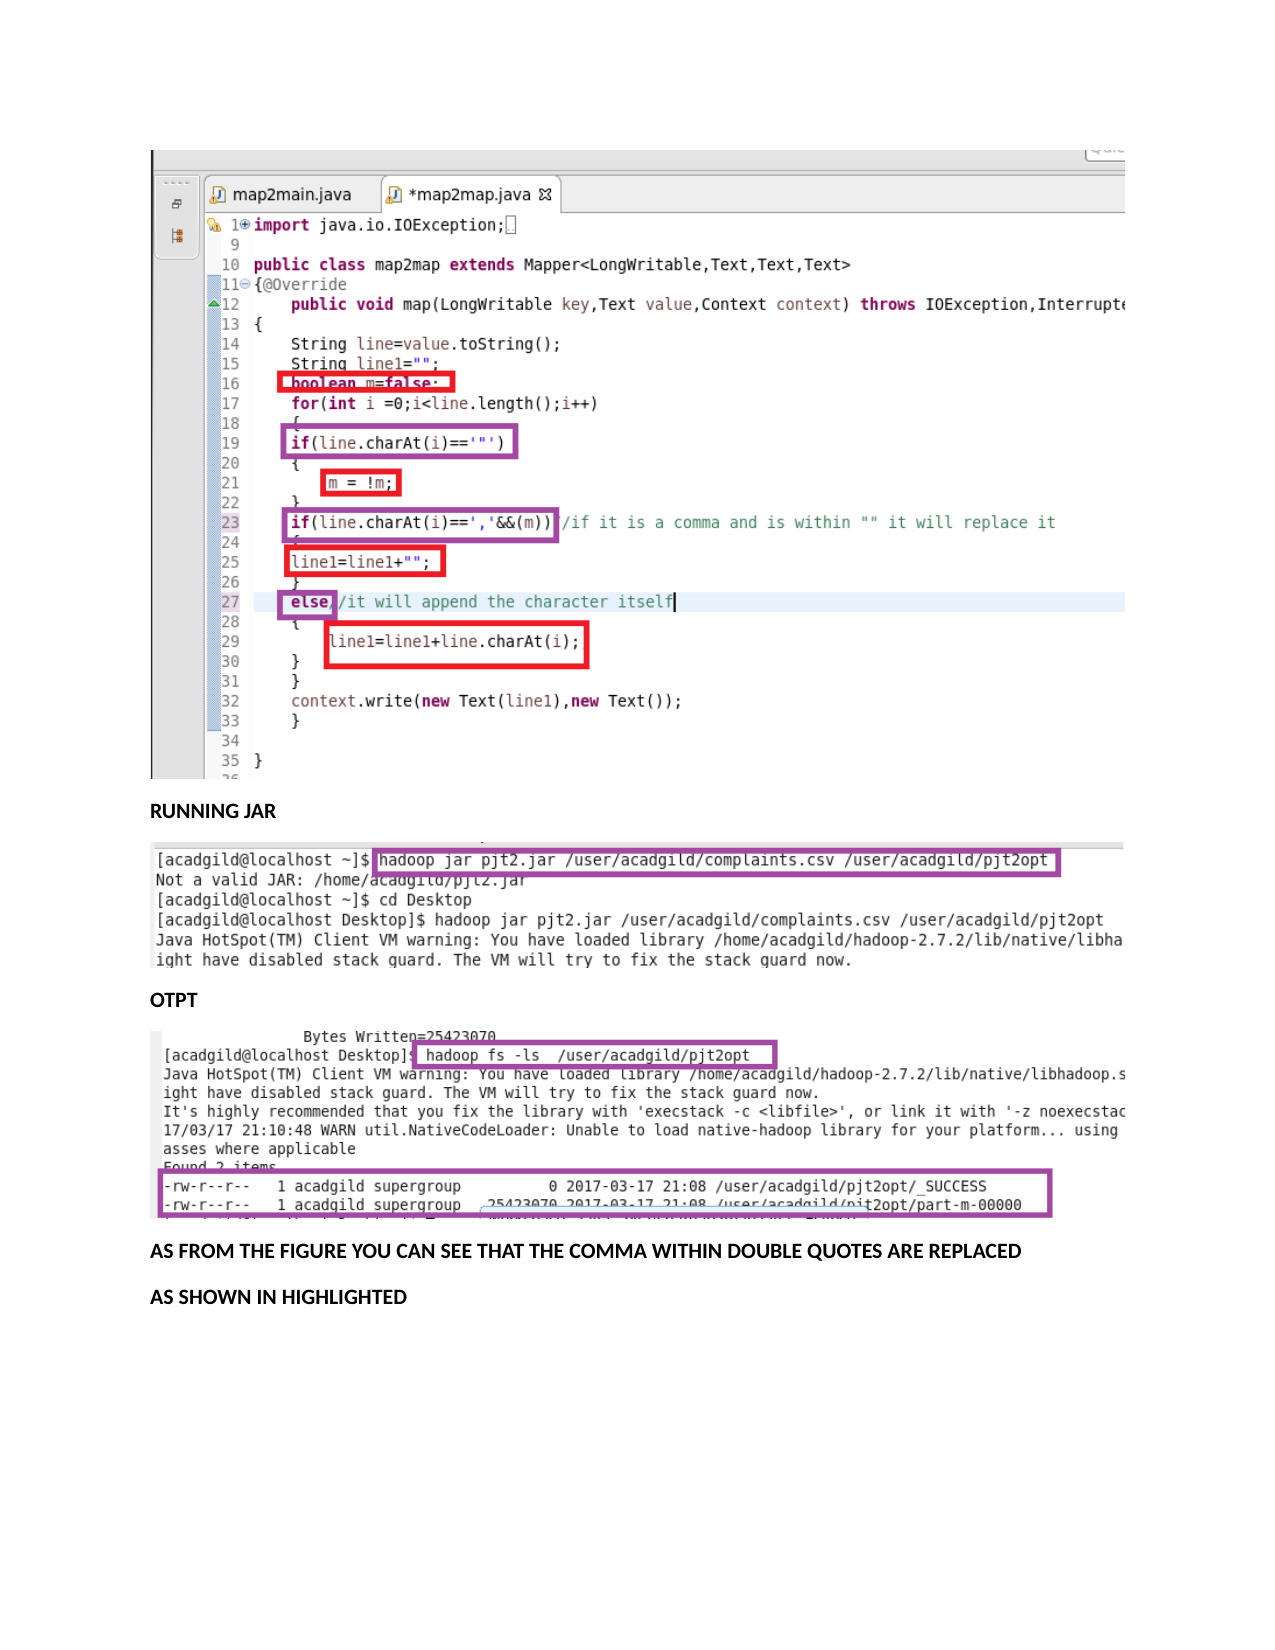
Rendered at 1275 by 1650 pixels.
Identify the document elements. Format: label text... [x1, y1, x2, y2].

picture [150, 842, 1124, 968]
picture [150, 1031, 1125, 1219]
text RUNNING JAR [150, 797, 1125, 823]
text AS SHOWN IN HIGHLIGHTED [150, 1283, 1125, 1310]
text AS FROM THE FIGURE YOU CAN SEE THAT THE COMMA WITHIN DOUBLE QUOTES ARE REPLACED [150, 1238, 1125, 1264]
text OTPT [150, 986, 1125, 1013]
picture [150, 150, 1125, 779]
